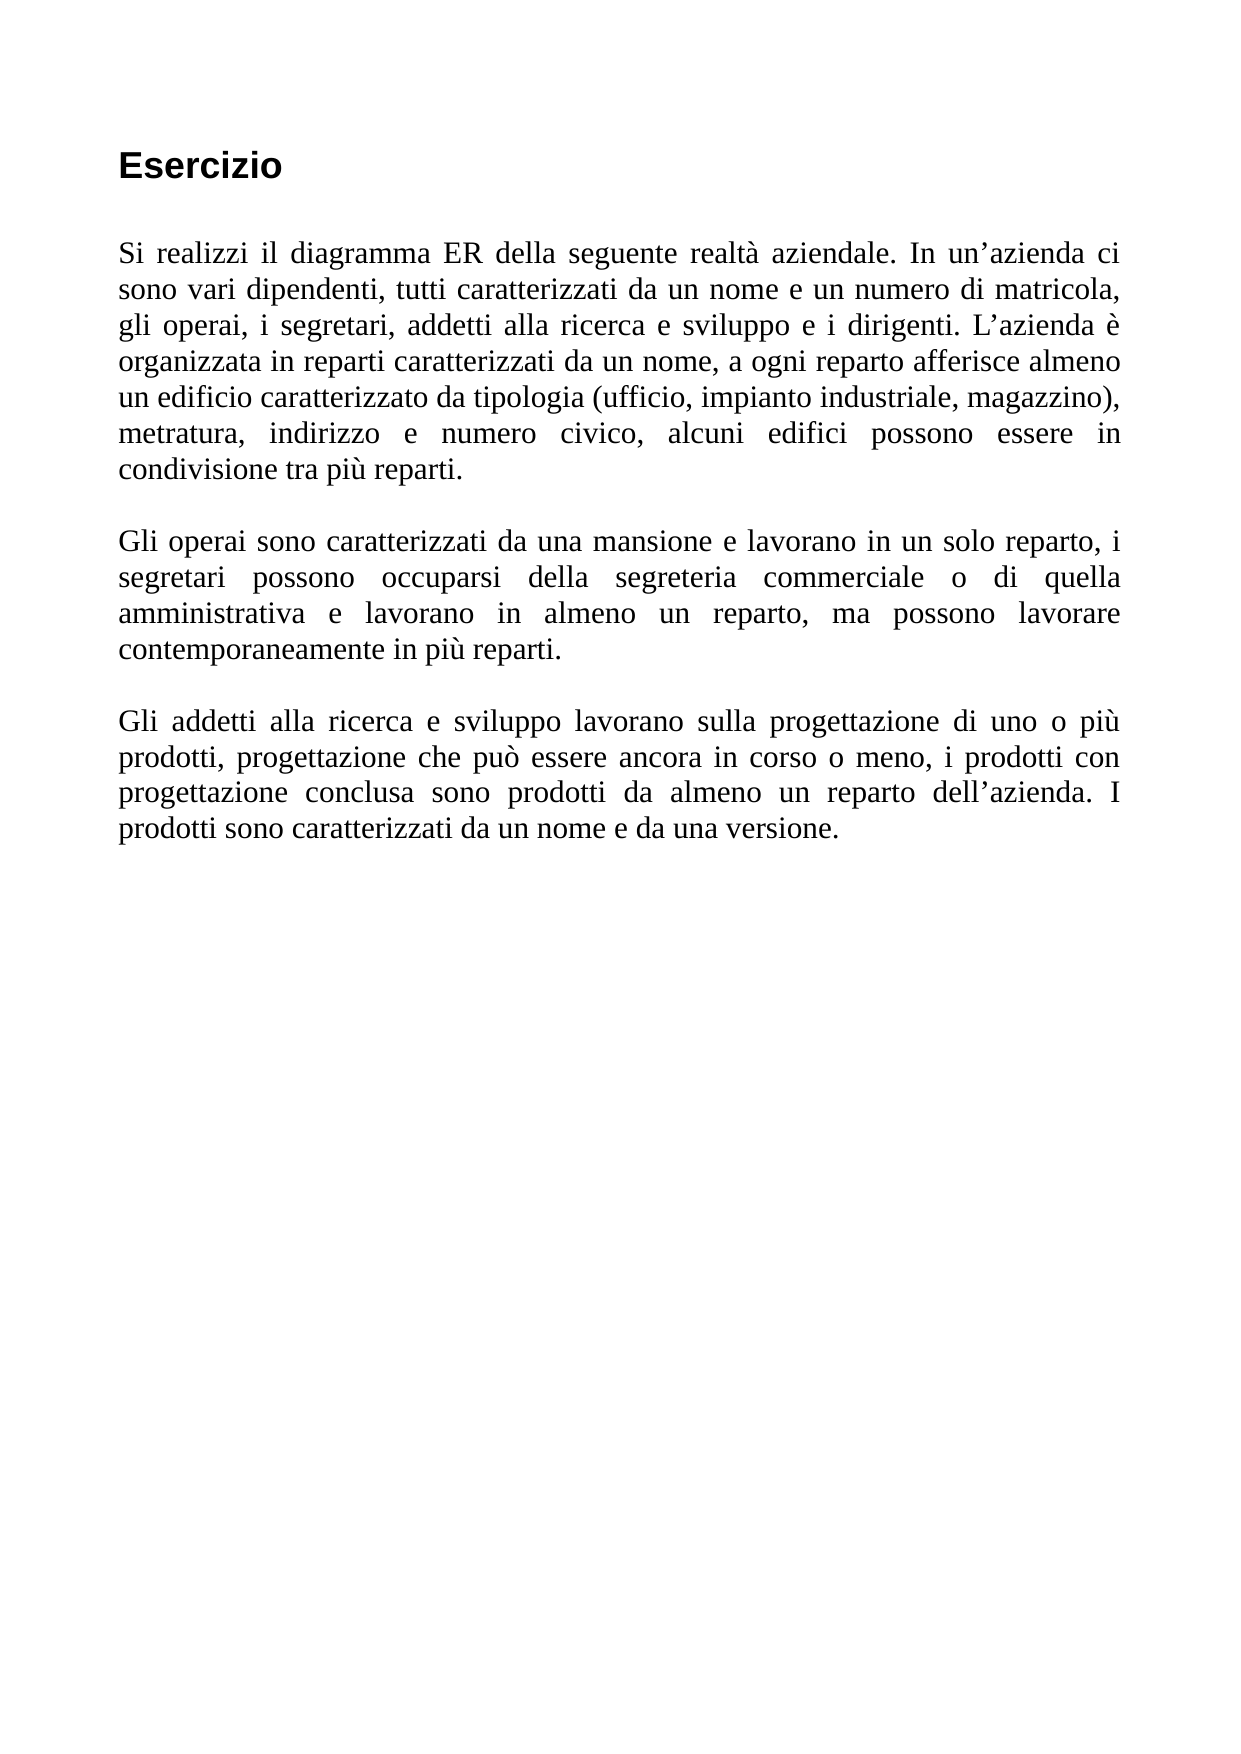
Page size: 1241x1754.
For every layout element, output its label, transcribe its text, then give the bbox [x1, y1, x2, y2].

text Gli addetti alla ricerca e sviluppo lavorano sulla progettazione di uno o più prodotti, progettazione che può essere ancora in corso o meno, i prodotti con progettazione conclusa sono prodotti da almeno un reparto dell’azienda. I prodotti sono caratterizzati da un nome e da una versione. [118, 666, 1122, 846]
subtitle Esercizio [118, 143, 1122, 186]
text Gli operai sono caratterizzati da una mansione e lavorano in un solo reparto, i segretari possono occuparsi della segreteria commerciale o di quella amministrativa e lavorano in almeno un reparto, ma possono lavorare contemporaneamente in più reparti. [118, 486, 1122, 666]
text Si realizzi il diagramma ER della seguente realtà aziendale. In un’azienda ci sono vari dipendenti, tutti caratterizzati da un nome e un numero di matricola, gli operai, i segretari, addetti alla ricerca e sviluppo e i dirigenti. L’azienda è organizzata in reparti caratterizzati da un nome, a ogni reparto afferisce almeno un edificio caratterizzato da tipologia (ufficio, impianto industriale, magazzino), metratura, indirizzo e numero civico, alcuni edifici possono essere in condivisione tra più reparti. [118, 235, 1122, 486]
